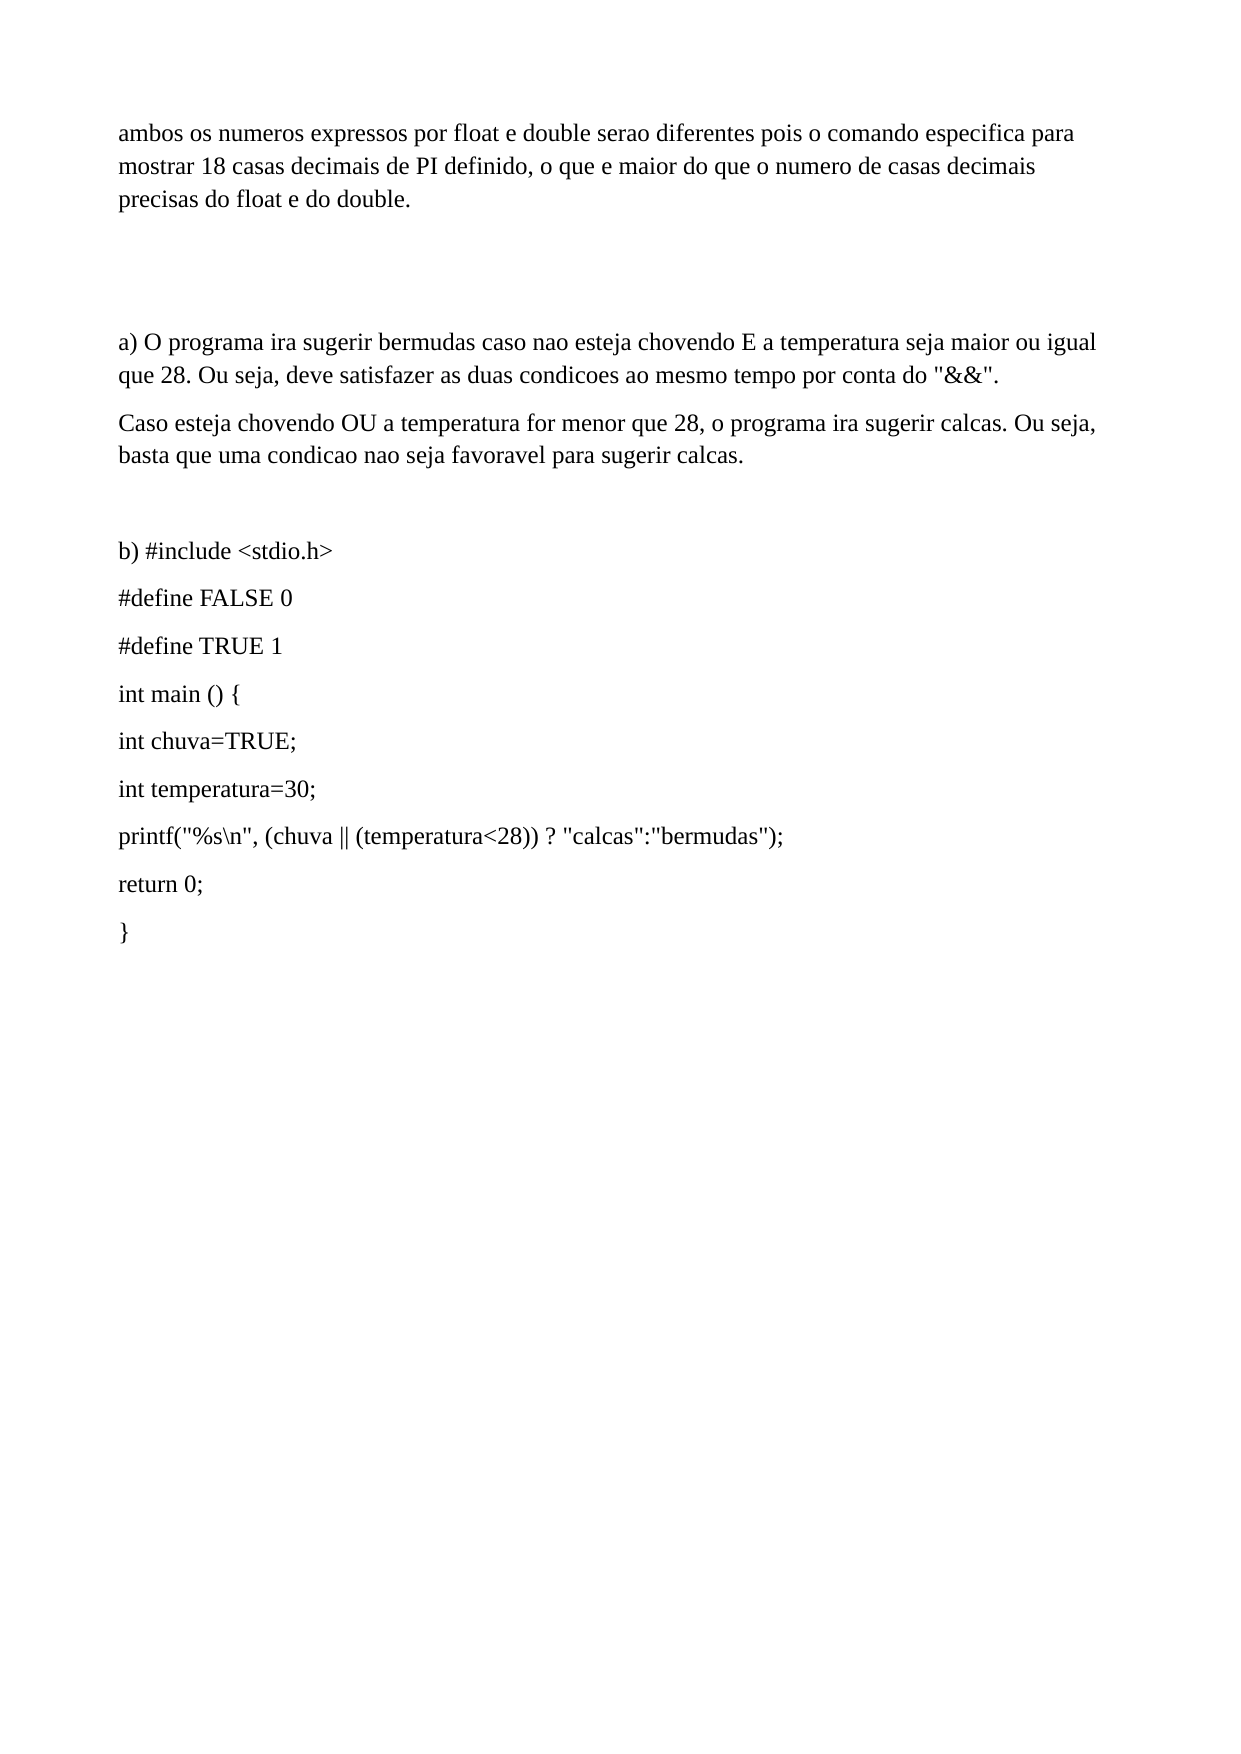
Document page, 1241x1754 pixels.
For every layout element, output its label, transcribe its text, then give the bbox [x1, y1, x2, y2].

text b) #include <stdio.h> [118, 536, 1122, 564]
text a) O programa ira sugerir bermudas caso nao esteja chovendo E a temperatura seja maior ou igual que 28. Ou seja, deve satisfazer as duas condicoes ao mesmo tempo por conta do "&&". [118, 327, 1122, 389]
text } [118, 917, 1122, 945]
text return 0; [118, 869, 1122, 898]
text #define TRUE 1 [118, 631, 1122, 660]
text ambos os numeros expressos por float e double serao diferentes pois o comando especifica para mostrar 18 casas decimais de PI definido, o que e maior do que o numero de casas decimais precisas do float e do double. [118, 118, 1122, 213]
text printf("%s\n", (chuva || (temperatura<28)) ? "calcas":"bermudas"); [118, 821, 1122, 850]
text int chuva=TRUE; [118, 726, 1122, 755]
text #define FALSE 0 [118, 583, 1122, 612]
text int main () { [118, 679, 1122, 707]
text int temperatura=30; [118, 774, 1122, 803]
text Caso esteja chovendo OU a temperatura for menor que 28, o programa ira sugerir calcas. Ou seja, basta que uma condicao nao seja favoravel para sugerir calcas. [118, 408, 1122, 469]
